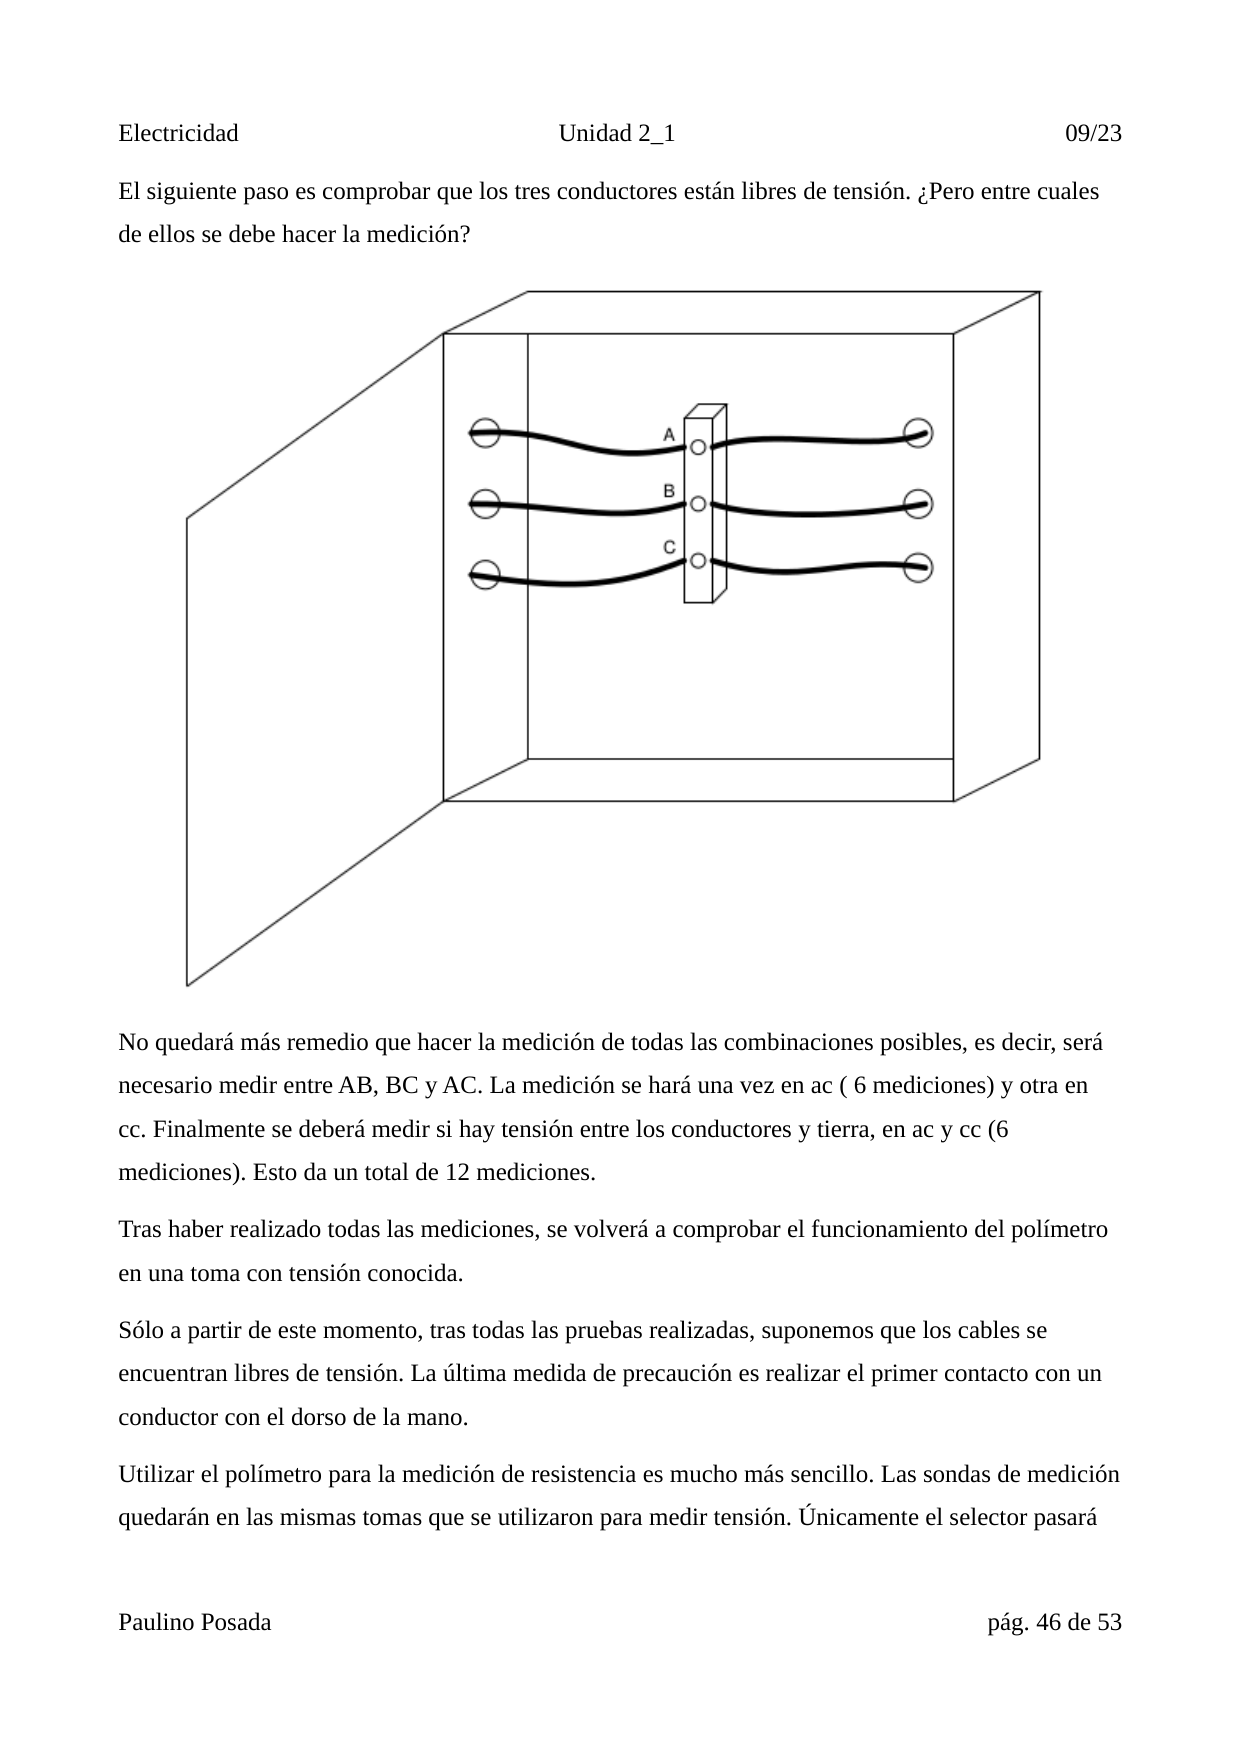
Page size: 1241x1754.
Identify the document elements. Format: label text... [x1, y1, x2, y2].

text Tras haber realizado todas las mediciones, se volverá a comprobar el funcionamiento del polímetro en una toma con tensión conocida. [118, 1214, 1122, 1286]
text Sólo a partir de este momento, tras todas las pruebas realizadas, suponemos que los cables se encuentran libres de tensión. La última medida de precaución es realizar el primer contacto con un conductor con el dorso de la mano. [118, 1315, 1122, 1430]
text Utilizar el polímetro para la medición de resistencia es mucho más sencillo. Las sondas de medición quedarán en las mismas tomas que se utilizaron para medir tensión. Únicamente el selector pasará [118, 1459, 1122, 1531]
text No quedará más remedio que hacer la medición de todas las combinaciones posibles, es decir, será necesario medir entre AB, BC y AC. La medición se hará una vez en ac ( 6 mediciones) y otra en cc. Finalmente se deberá medir si hay tensión entre los conductores y tierra, en ac y cc (6 mediciones). Esto da un total de 12 mediciones. [118, 1027, 1122, 1186]
picture [177, 277, 1064, 993]
text El siguiente paso es comprobar que los tres conductores están libres de tensión. ¿Pero entre cuales de ellos se debe hacer la medición? [118, 176, 1122, 248]
